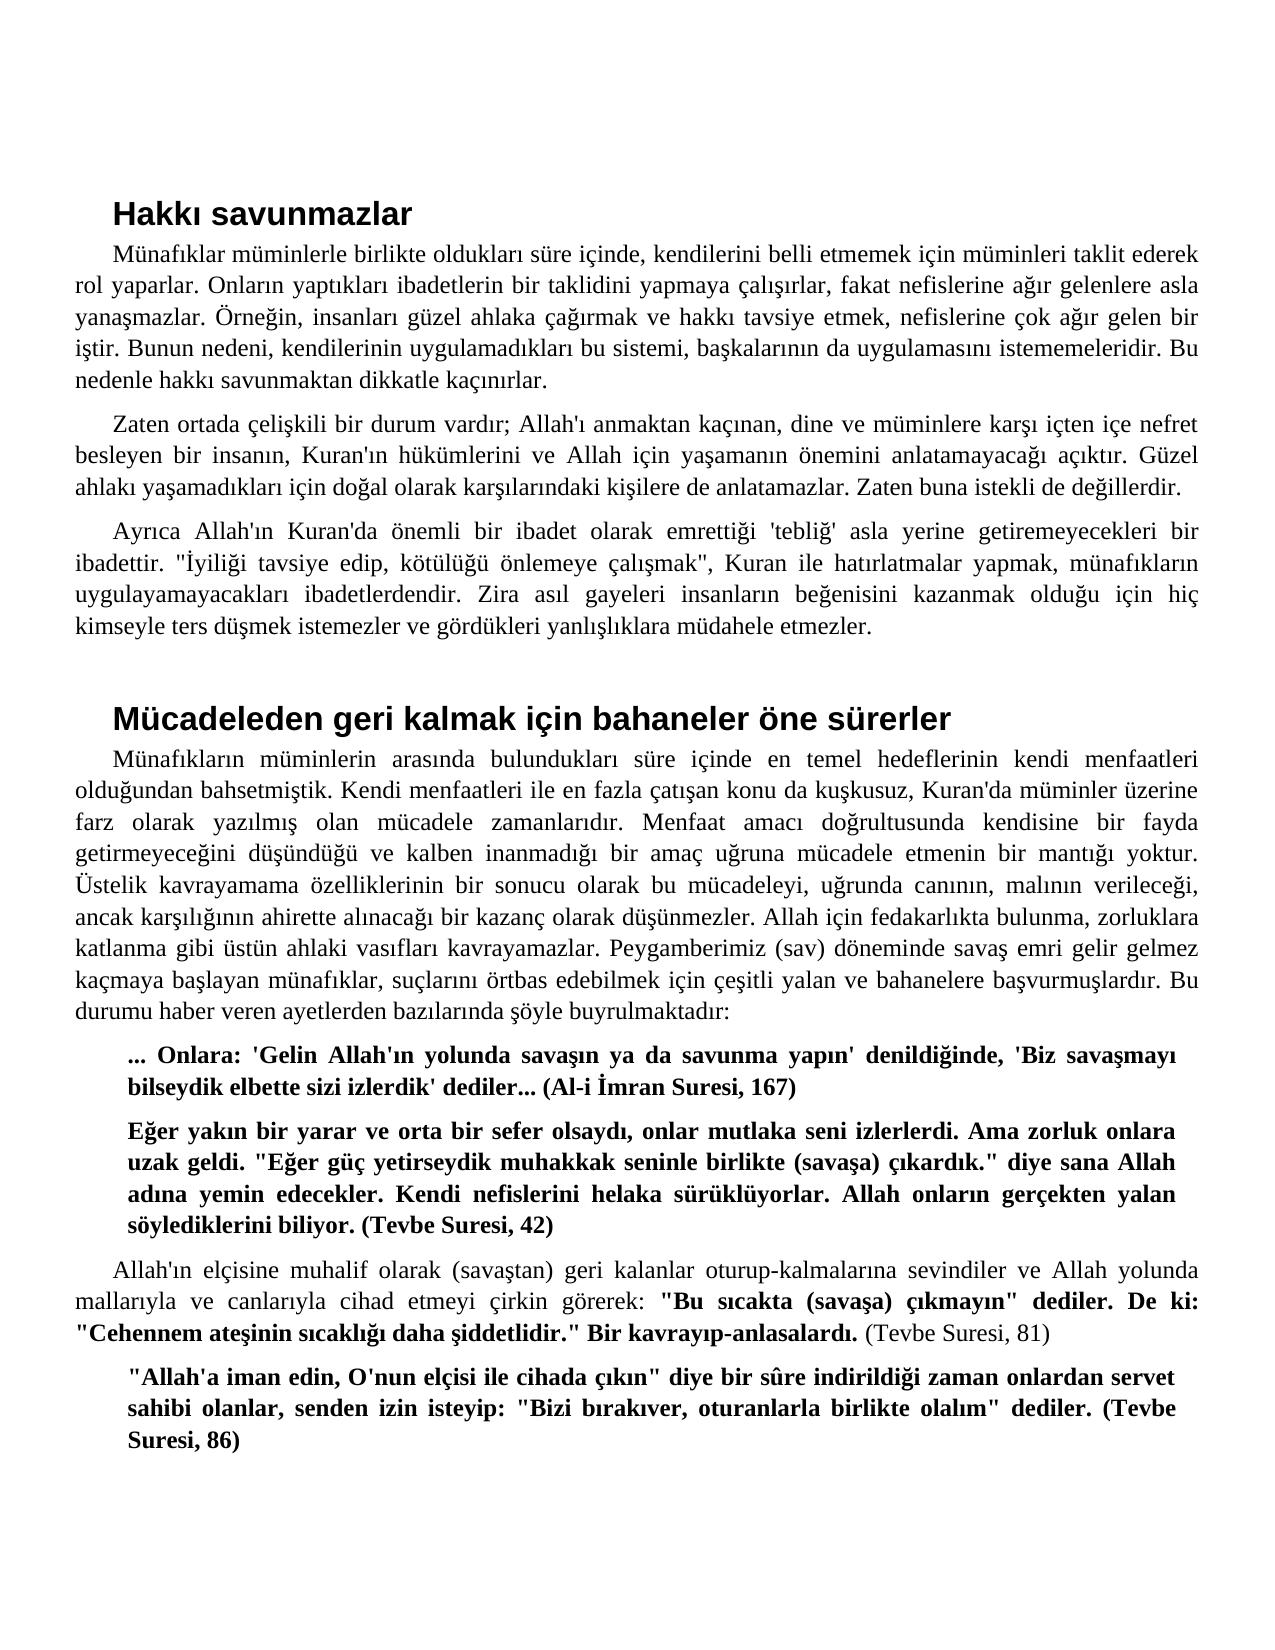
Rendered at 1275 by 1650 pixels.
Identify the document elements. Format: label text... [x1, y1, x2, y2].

subtitle Mücadeleden geri kalmak için bahaneler öne sürerler [112, 699, 1200, 737]
text "Allah'a iman edin, O'nun elçisi ile cihada çıkın" diye bir sûre indirildiği zaman onlardan servet sahibi olanlar, senden izin isteyip: "Bizi bırakıver, oturanlarla birlikte olalım" dediler. (Tevbe Suresi, 86) [127, 1362, 1177, 1454]
text Münafıkların müminlerin arasında bulundukları süre içinde en temel hedeflerinin kendi menfaatleri olduğundan bahsetmiştik. Kendi menfaatleri ile en fazla çatışan konu da kuşkusuz, Kuran'da müminler üzerine farz olarak yazılmış olan mücadele zamanlarıdır. Menfaat amacı doğrultusunda kendisine bir fayda getirmeyeceğini düşündüğü ve kalben inanmadığı bir amaç uğruna mücadele etmenin bir mantığı yoktur. Üstelik kavrayamama özelliklerinin bir sonucu olarak bu mücadeleyi, uğrunda canının, malının verileceği, ancak karşılığının ahirette alınacağı bir kazanç olarak düşünmezler. Allah için fedakarlıkta bulunma, zorluklara katlanma gibi üstün ahlaki vasıfları kavrayamazlar. Peygamberimiz (sav) döneminde savaş emri gelir gelmez kaçmaya başlayan münafıklar, suçlarını örtbas edebilmek için çeşitli yalan ve bahanelere başvurmuşlardır. Bu durumu haber veren ayetlerden bazılarında şöyle buyrulmaktadır: [75, 744, 1200, 1025]
text Ayrıca Allah'ın Kuran'da önemli bir ibadet olarak emrettiği 'tebliğ' asla yerine getiremeyecekleri bir ibadettir. "İyiliği tavsiye edip, kötülüğü önlemeye çalışmak", Kuran ile hatırlatmalar yapmak, münafıkların uygulayamayacakları ibadetlerdendir. Zira asıl gayeleri insanların beğenisini kazanmak olduğu için hiç kimseyle ters düşmek istemezler ve gördükleri yanlışlıklara müdahele etmezler. [75, 516, 1200, 640]
subtitle Hakkı savunmazlar [112, 194, 1200, 232]
text Allah'ın elçisine muhalif olarak (savaştan) geri kalanlar oturup-kalmalarına sevindiler ve Allah yolunda mallarıyla ve canlarıyla cihad etmeyi çirkin görerek: "Bu sıcakta (savaşa) çıkmayın" dediler. De ki: "Cehennem ateşinin sıcaklığı daha şiddetlidir." Bir kavrayıp-anlasalardı. (Tevbe Suresi, 81) [75, 1255, 1200, 1347]
text Eğer yakın bir yarar ve orta bir sefer olsaydı, onlar mutlaka seni izlerlerdi. Ama zorluk onlara uzak geldi. "Eğer güç yetirseydik muhakkak seninle birlikte (savaşa) çıkardık." diye sana Allah adına yemin edecekler. Kendi nefislerini helaka sürüklüyorlar. Allah onların gerçekten yalan söylediklerini biliyor. (Tevbe Suresi, 42) [127, 1116, 1177, 1239]
text Zaten ortada çelişkili bir durum vardır; Allah'ı anmaktan kaçınan, dine ve müminlere karşı içten içe nefret besleyen bir insanın, Kuran'ın hükümlerini ve Allah için yaşamanın önemini anlatamayacağı açıktır. Güzel ahlakı yaşamadıkları için doğal olarak karşılarındaki kişilere de anlatamazlar. Zaten buna istekli de değillerdir. [75, 409, 1200, 501]
text ... Onlara: 'Gelin Allah'ın yolunda savaşın ya da savunma yapın' denildiğinde, 'Biz savaşmayı bilseydik elbette sizi izlerdik' dediler... (Al-i İmran Suresi, 167) [127, 1040, 1177, 1101]
text Münafıklar müminlerle birlikte oldukları süre içinde, kendilerini belli etmemek için müminleri taklit ederek rol yaparlar. Onların yaptıkları ibadetlerin bir taklidini yapmaya çalışırlar, fakat nefislerine ağır gelenlere asla yanaşmazlar. Örneğin, insanları güzel ahlaka çağırmak ve hakkı tavsiye etmek, nefislerine çok ağır gelen bir iştir. Bunun nedeni, kendilerinin uygulamadıkları bu sistemi, başkalarının da uygulamasını istememeleridir. Bu nedenle hakkı savunmaktan dikkatle kaçınırlar. [75, 239, 1200, 394]
